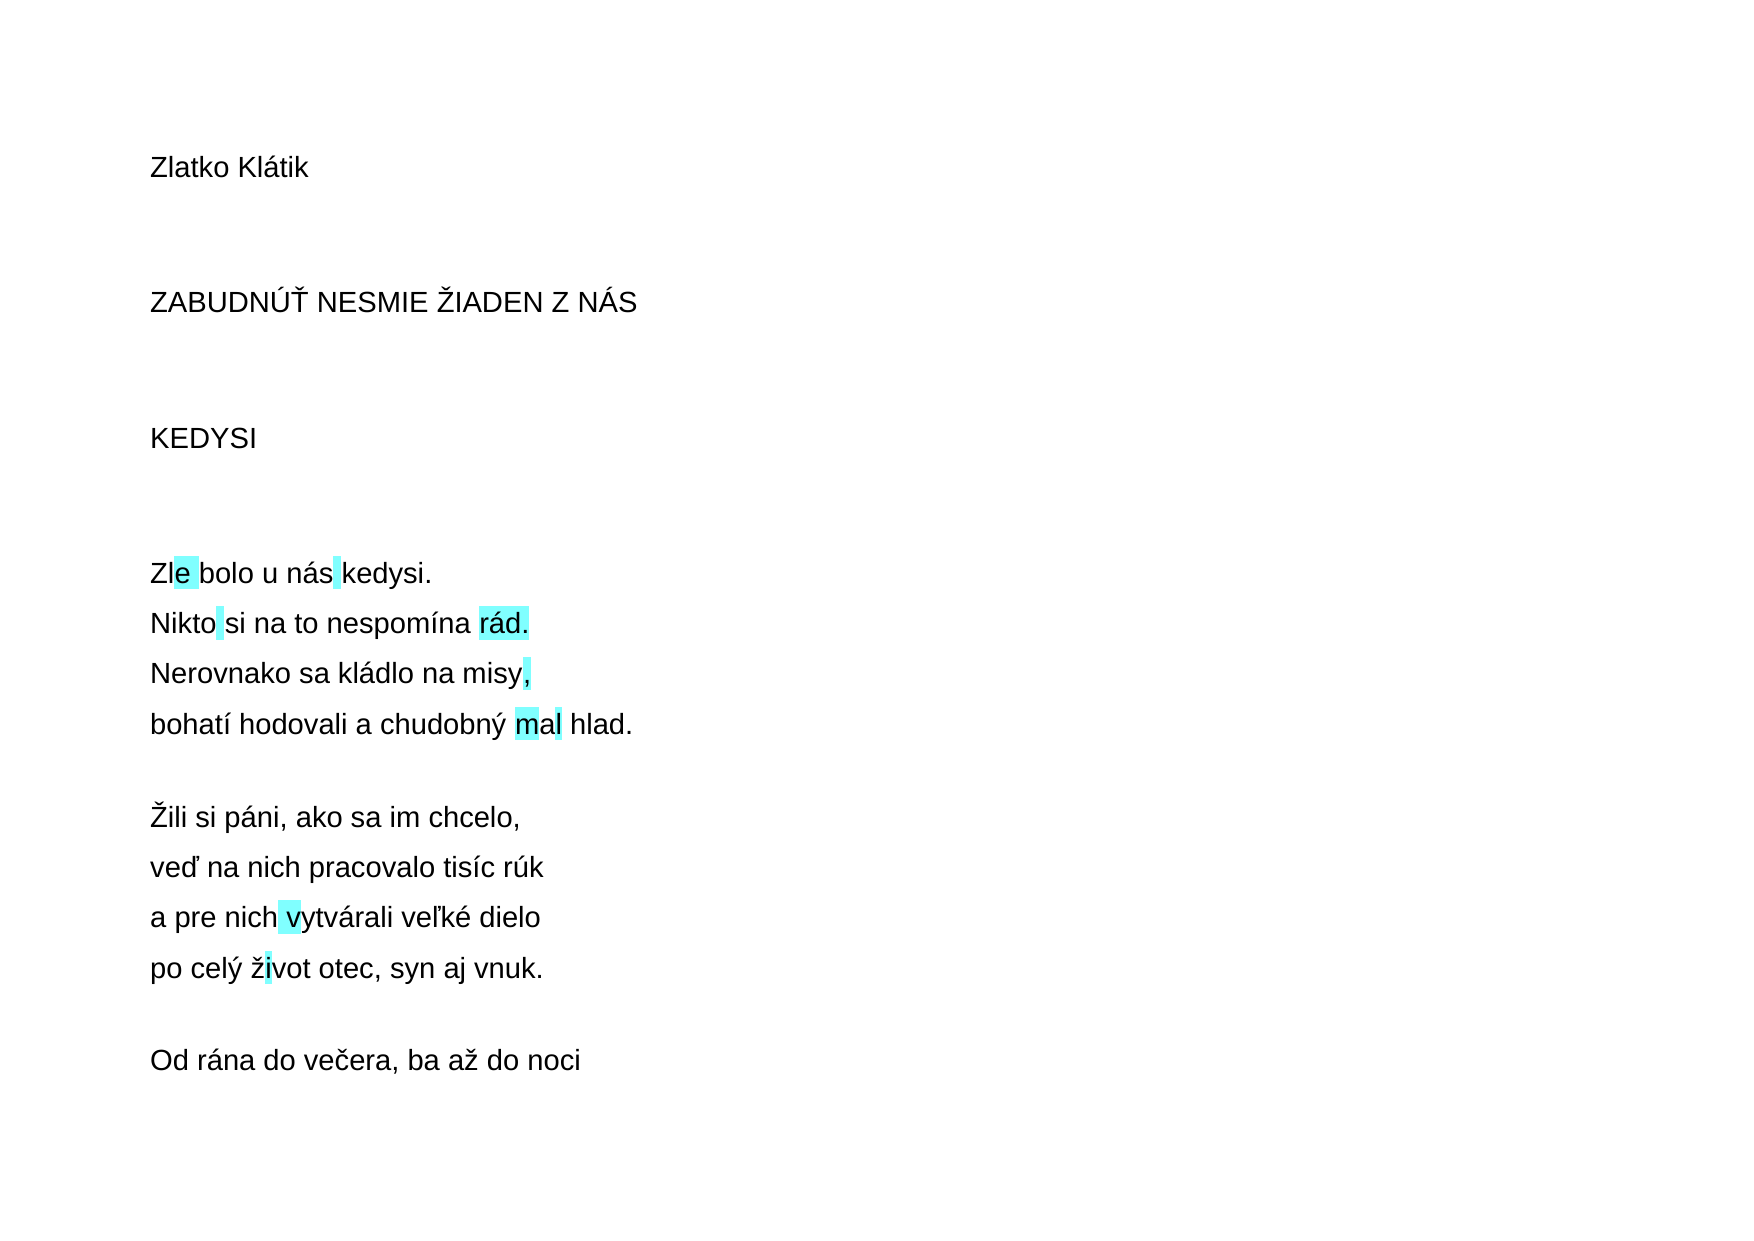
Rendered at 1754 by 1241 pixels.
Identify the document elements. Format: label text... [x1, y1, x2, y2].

text ZABUDNÚŤ NESMIE ŽIADEN Z NÁS [150, 285, 1243, 319]
text veď na nich pracovalo tisíc rúk [150, 850, 1243, 883]
text Žili si páni, ako sa im chcelo, [150, 800, 1243, 833]
text a pre nich vytvárali veľké dielo [150, 900, 1243, 934]
text po celý život otec, syn aj vnuk. [150, 951, 1243, 984]
subtitle KEDYSI [150, 421, 1243, 454]
text Zle bolo u nás kedysi. [150, 556, 1243, 589]
text Nikto si na to nespomína rád. [150, 606, 1243, 640]
text Od rána do večera, ba až do noci [150, 1043, 1243, 1077]
text Nerovnako sa kládlo na misy, [150, 657, 1243, 690]
text bohatí hodovali a chudobný mal hlad. [150, 707, 1243, 740]
text Zlatko Klátik [150, 150, 1243, 183]
